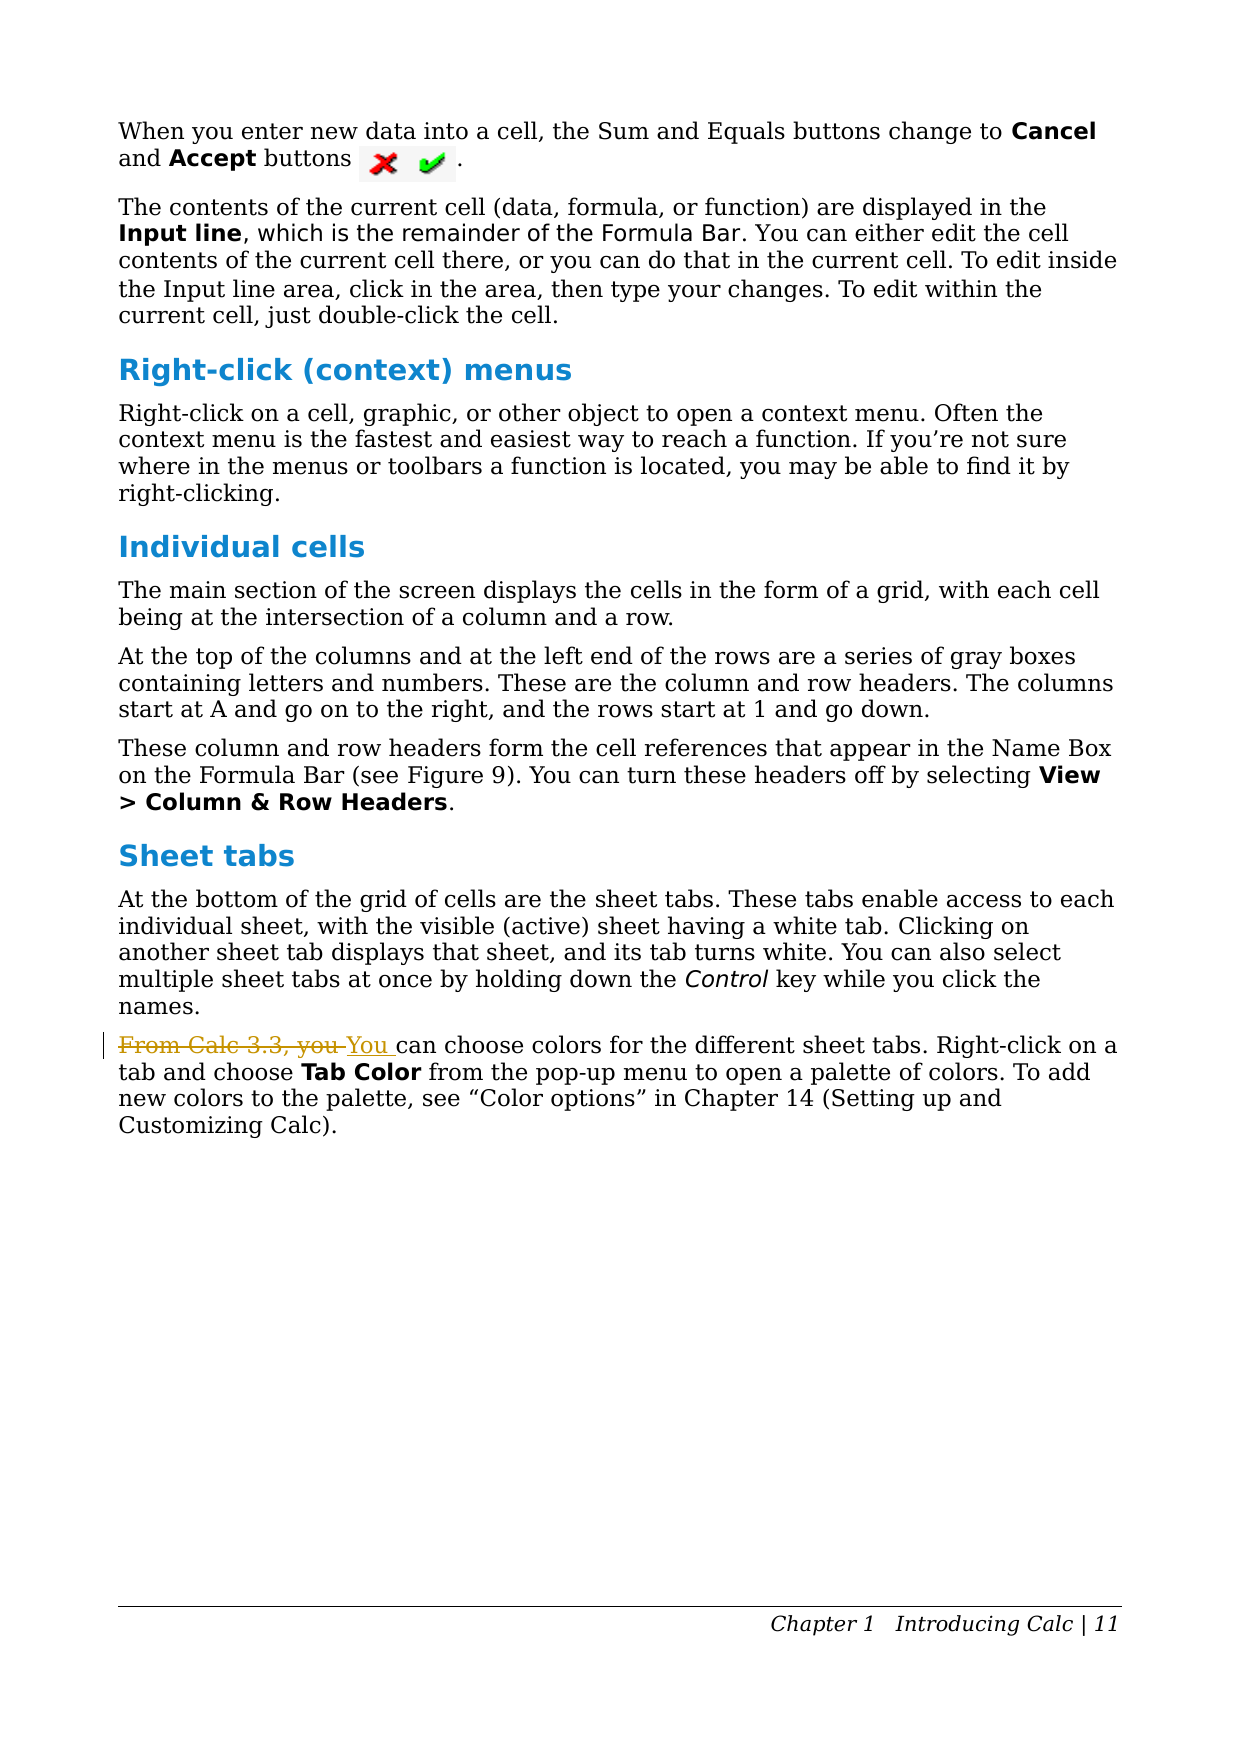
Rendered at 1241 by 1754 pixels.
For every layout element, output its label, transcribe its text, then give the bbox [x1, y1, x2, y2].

text When you enter new data into a cell, the Sum and Equals buttons change to Cancel and Accept buttons . [118, 118, 1122, 181]
text At the bottom of the grid of cells are the sheet tabs. These tabs enable access to each individual sheet, with the visible (active) sheet having a white tab. Clicking on another sheet tab displays that sheet, and its tab turns white. You can also select multiple sheet tabs at once by holding down the Control key while you click the names. [118, 886, 1122, 1019]
text You can choose colors for the different sheet tabs. Right-click on a tab and choose Tab Color from the pop-up menu to open a palette of colors. To add new colors to the palette, see “Color options” in Chapter 14 (Setting up and Customizing Calc). [118, 1032, 1122, 1139]
picture [359, 146, 456, 182]
text At the top of the columns and at the left end of the rows are a series of gray boxes containing letters and numbers. These are the column and row headers. The columns start at A and go on to the right, and the rows start at 1 and go down. [118, 643, 1122, 723]
subtitle Right-click (context) menus [118, 353, 1122, 387]
subtitle Individual cells [118, 531, 1122, 565]
text The contents of the current cell (data, formula, or function) are displayed in the Input line, which is the remainder of the Formula Bar. You can either edit the cell contents of the current cell there, or you can do that in the current cell. To edit inside the Input line area, click in the area, then type your changes. To edit within the current cell, just double-click the cell. [118, 194, 1122, 329]
text The main section of the screen displays the cells in the form of a grid, with each cell being at the intersection of a column and a row. [118, 577, 1122, 631]
text These column and row headers form the cell references that appear in the Name Box on the Formula Bar (see Figure 9). You can turn these headers off by selecting View > Column & Row Headers. [118, 736, 1122, 816]
text Right-click on a cell, graphic, or other object to open a context menu. Often the context menu is the fastest and easiest way to reach a function. If you’re not sure where in the menus or toolbars a function is located, you may be able to find it by right-clicking. [118, 400, 1122, 507]
subtitle Sheet tabs [118, 840, 1122, 874]
